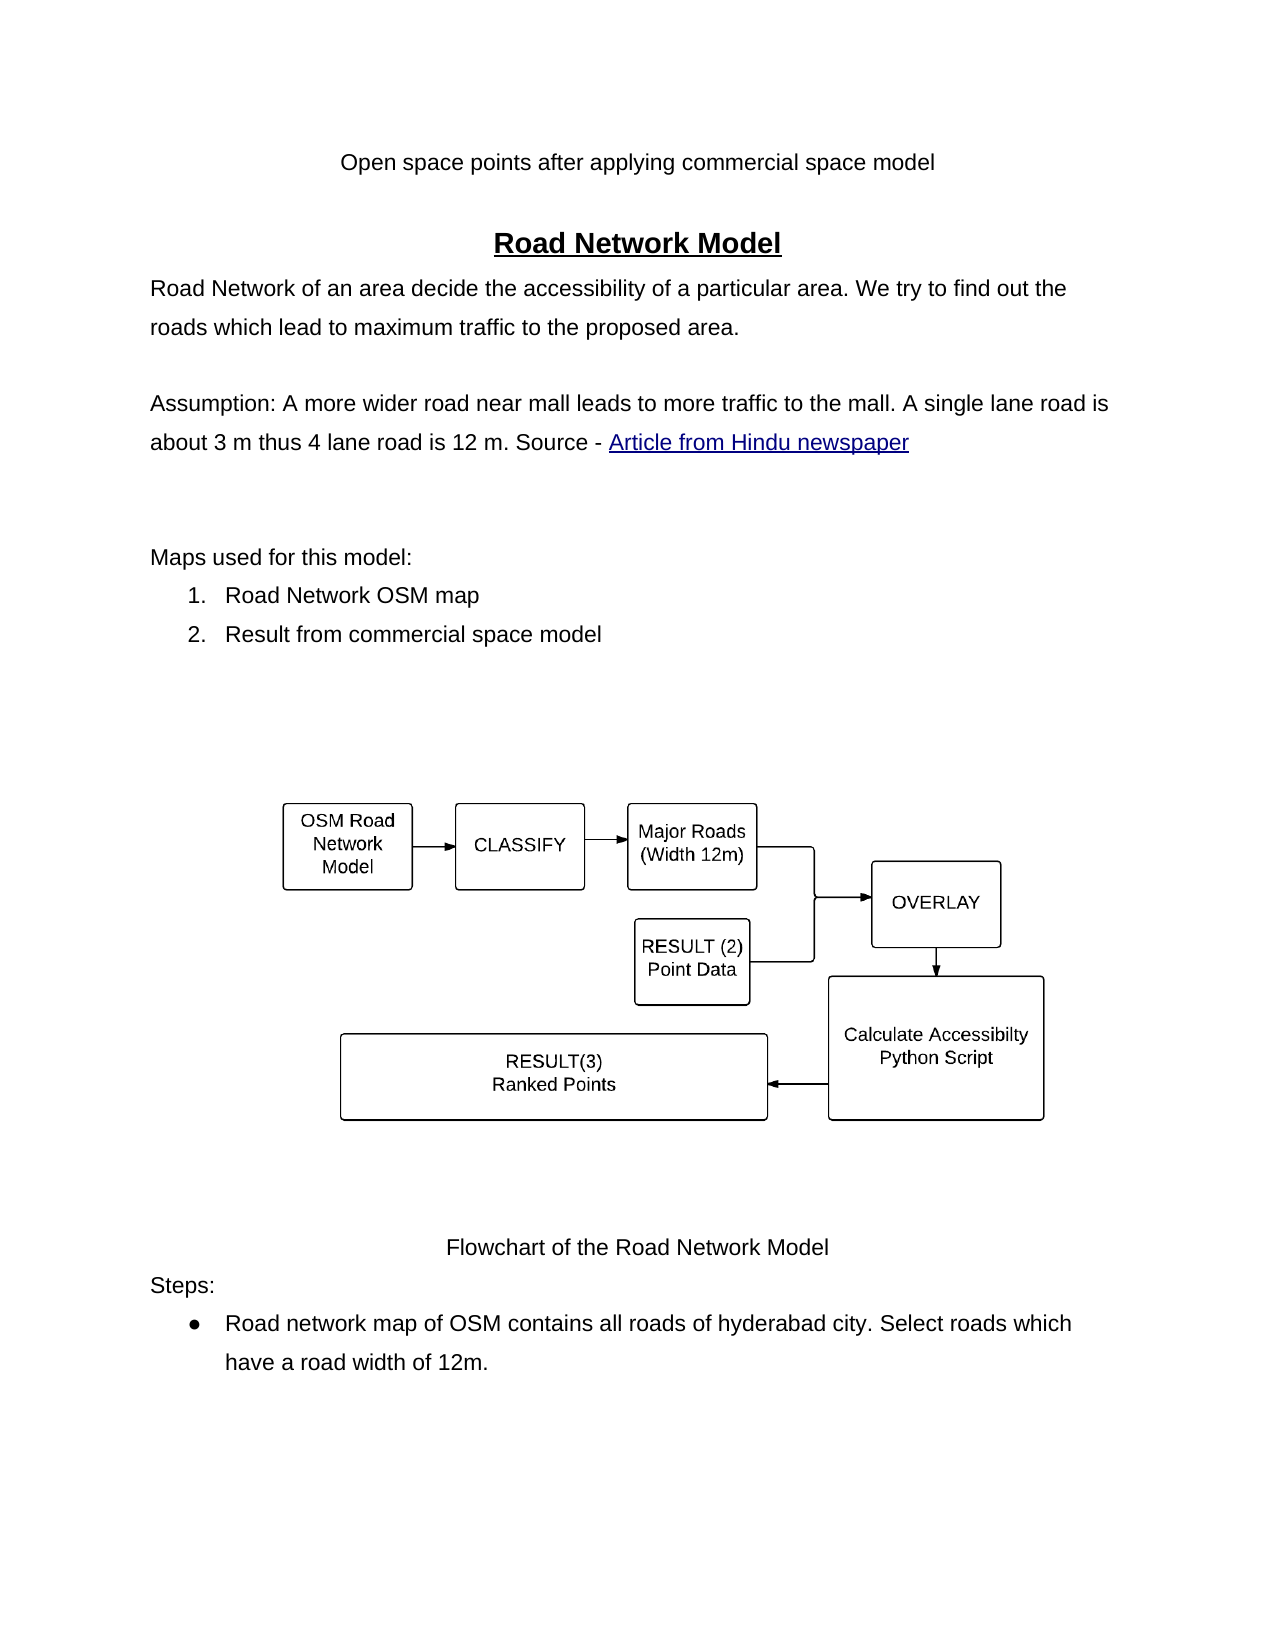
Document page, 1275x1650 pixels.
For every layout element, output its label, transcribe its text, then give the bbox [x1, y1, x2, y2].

list Road network map of OSM contains all roads of hyderabad city. Select roads which have a road width of 12m. [187, 1311, 1125, 1375]
list Road Network OSM map [187, 583, 1125, 609]
text Road Network of an area decide the accessibility of a particular area. We try to find out the roads which lead to maximum traffic to the proposed area. [150, 276, 1125, 340]
picture [168, 717, 1144, 1203]
text Assumption: A more wider road near mall leads to more traffic to the mall. A single lane road is about 3 m thus 4 lane road is 12 m. Source - Article from Hindu newspaper [150, 391, 1125, 455]
text Maps used for this model: [150, 545, 1125, 570]
list Result from commercial space model [187, 622, 1125, 647]
text Flowchart of the Road Network Model [150, 1234, 1125, 1260]
text Steps: [150, 1273, 1125, 1298]
text Open space points after applying commercial space model [150, 150, 1125, 176]
text Road Network Model [150, 227, 1125, 259]
